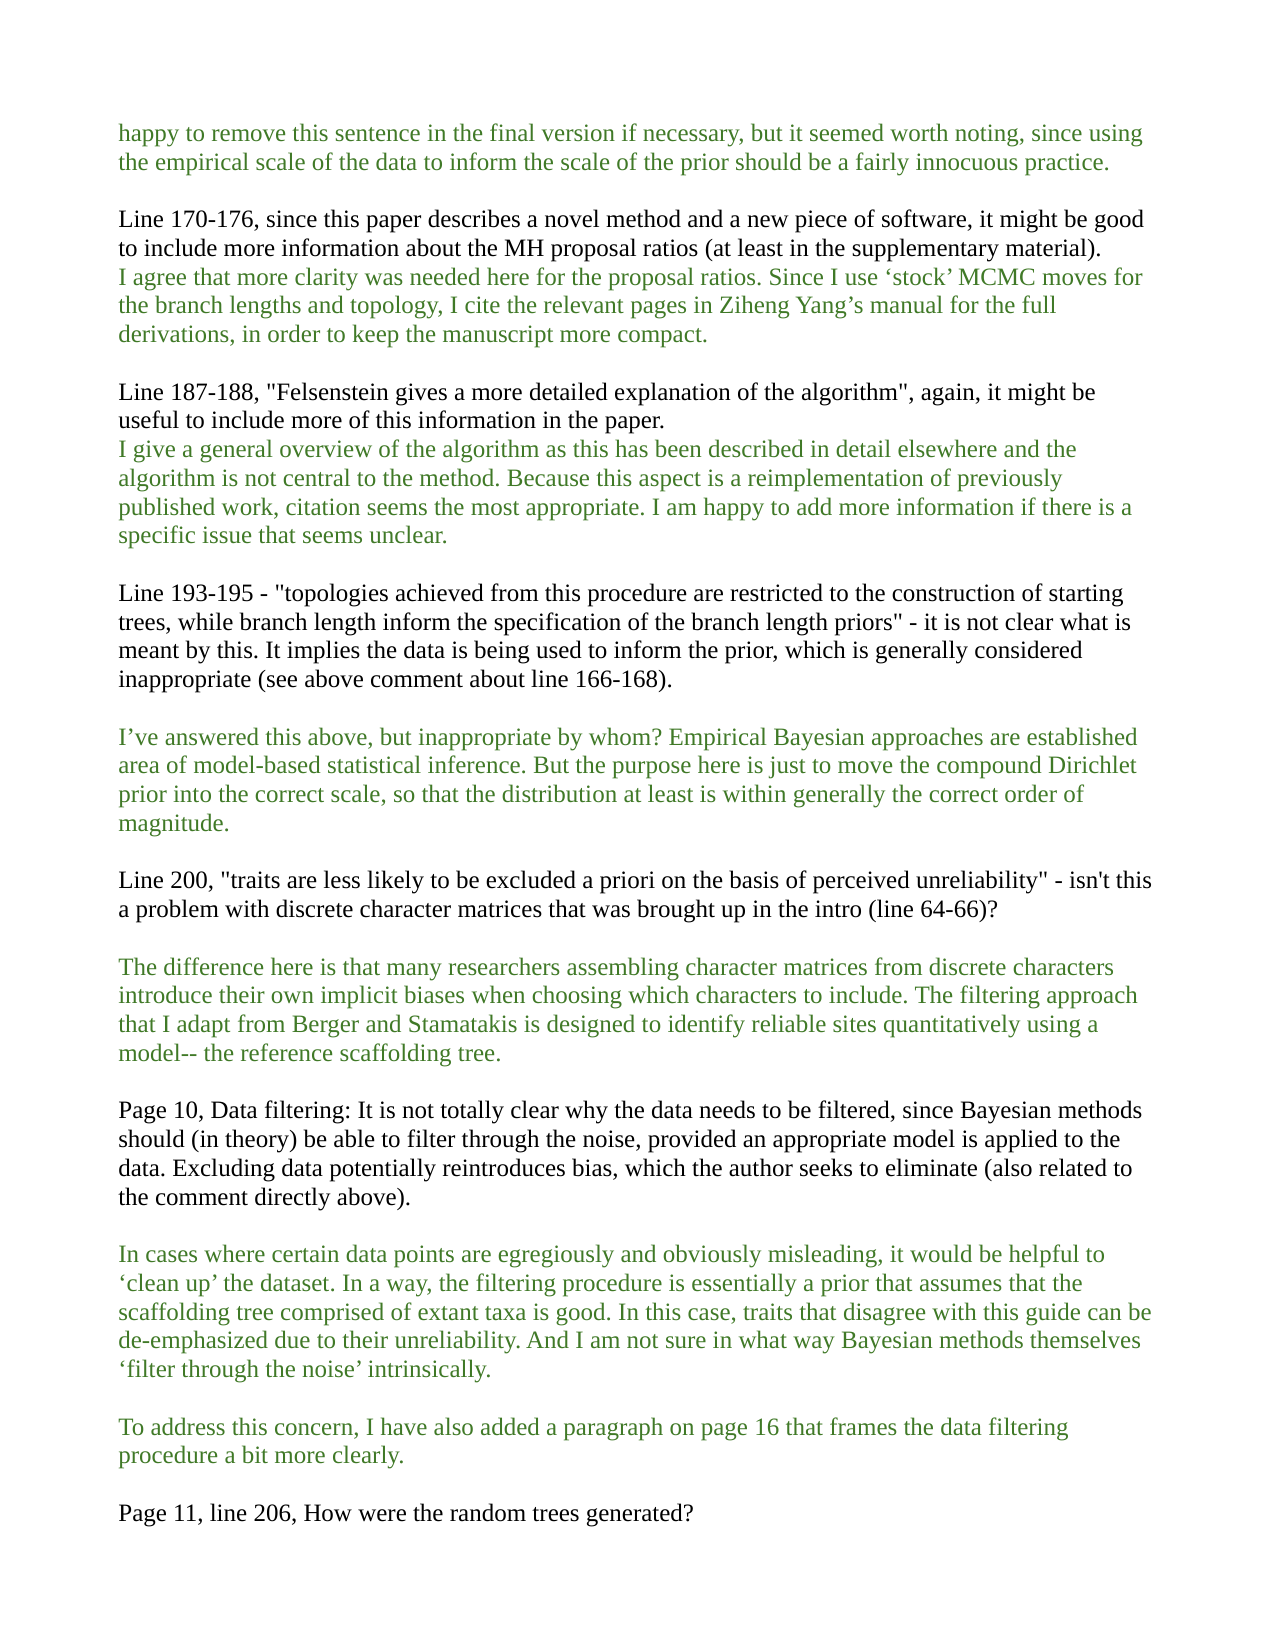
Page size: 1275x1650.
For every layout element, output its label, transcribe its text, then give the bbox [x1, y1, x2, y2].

text inappropriate (see above comment about line 166-168). [118, 664, 1157, 693]
text Line 193-195 - "topologies achieved from this procedure are restricted to the construction of starting [118, 578, 1157, 607]
text meant by this. It implies the data is being used to inform the prior, which is generally considered [118, 636, 1157, 664]
text I’ve answered this above, but inappropriate by whom? Empirical Bayesian approaches are established area of model-based statistical inference. But the purpose here is just to move the compound Dirichlet prior into the correct scale, so that the distribution at least is within generally the correct order of magnitude. [118, 722, 1157, 837]
text In cases where certain data points are egregiously and obviously misleading, it would be helpful to ‘clean up’ the dataset. In a way, the filtering procedure is essentially a prior that assumes that the scaffolding tree comprised of extant taxa is good. In this case, traits that disagree with this guide can be de-emphasized due to their unreliability. And I am not sure in what way Bayesian methods themselves ‘filter through the noise’ intrinsically. [118, 1239, 1157, 1383]
text data. Excluding data potentially reintroduces bias, which the author seeks to eliminate (also related to [118, 1153, 1157, 1182]
text happy to remove this sentence in the final version if necessary, but it seemed worth noting, since using the empirical scale of the data to inform the scale of the prior should be a fairly innocuous practice. [118, 118, 1157, 176]
text trees, while branch length inform the specification of the branch length priors" - it is not clear what is [118, 607, 1157, 636]
text Line 200, "traits are less likely to be excluded a priori on the basis of perceived unreliability" - isn't this [118, 866, 1157, 894]
text Page 10, Data filtering: It is not totally clear why the data needs to be filtered, since Bayesian methods [118, 1096, 1157, 1124]
text The difference here is that many researchers assembling character matrices from discrete characters introduce their own implicit biases when choosing which characters to include. The filtering approach that I adapt from Berger and Stamatakis is designed to identify reliable sites quantitatively using a model-- the reference scaffolding tree. [118, 952, 1157, 1067]
text the comment directly above). [118, 1182, 1157, 1211]
text Line 187-188, "Felsenstein gives a more detailed explanation of the algorithm", again, it might be [118, 377, 1157, 406]
text I give a general overview of the algorithm as this has been described in detail elsewhere and the algorithm is not central to the method. Because this aspect is a reimplementation of previously published work, citation seems the most appropriate. I am happy to add more information if there is a specific issue that seems unclear. [118, 434, 1157, 549]
text Line 170-176, since this paper describes a novel method and a new piece of software, it might be good [118, 204, 1157, 233]
text a problem with discrete character matrices that was brought up in the intro (line 64-66)? [118, 894, 1157, 923]
text To address this concern, I have also added a paragraph on page 16 that frames the data filtering procedure a bit more clearly. [118, 1412, 1157, 1469]
text should (in theory) be able to filter through the noise, provided an appropriate model is applied to the [118, 1124, 1157, 1153]
text to include more information about the MH proposal ratios (at least in the supplementary material). [118, 233, 1157, 262]
text Page 11, line 206, How were the random trees generated? [118, 1498, 1157, 1527]
text useful to include more of this information in the paper. [118, 406, 1157, 434]
text I agree that more clarity was needed here for the proposal ratios. Since I use ‘stock’ MCMC moves for the branch lengths and topology, I cite the relevant pages in Ziheng Yang’s manual for the full derivations, in order to keep the manuscript more compact. [118, 262, 1157, 348]
